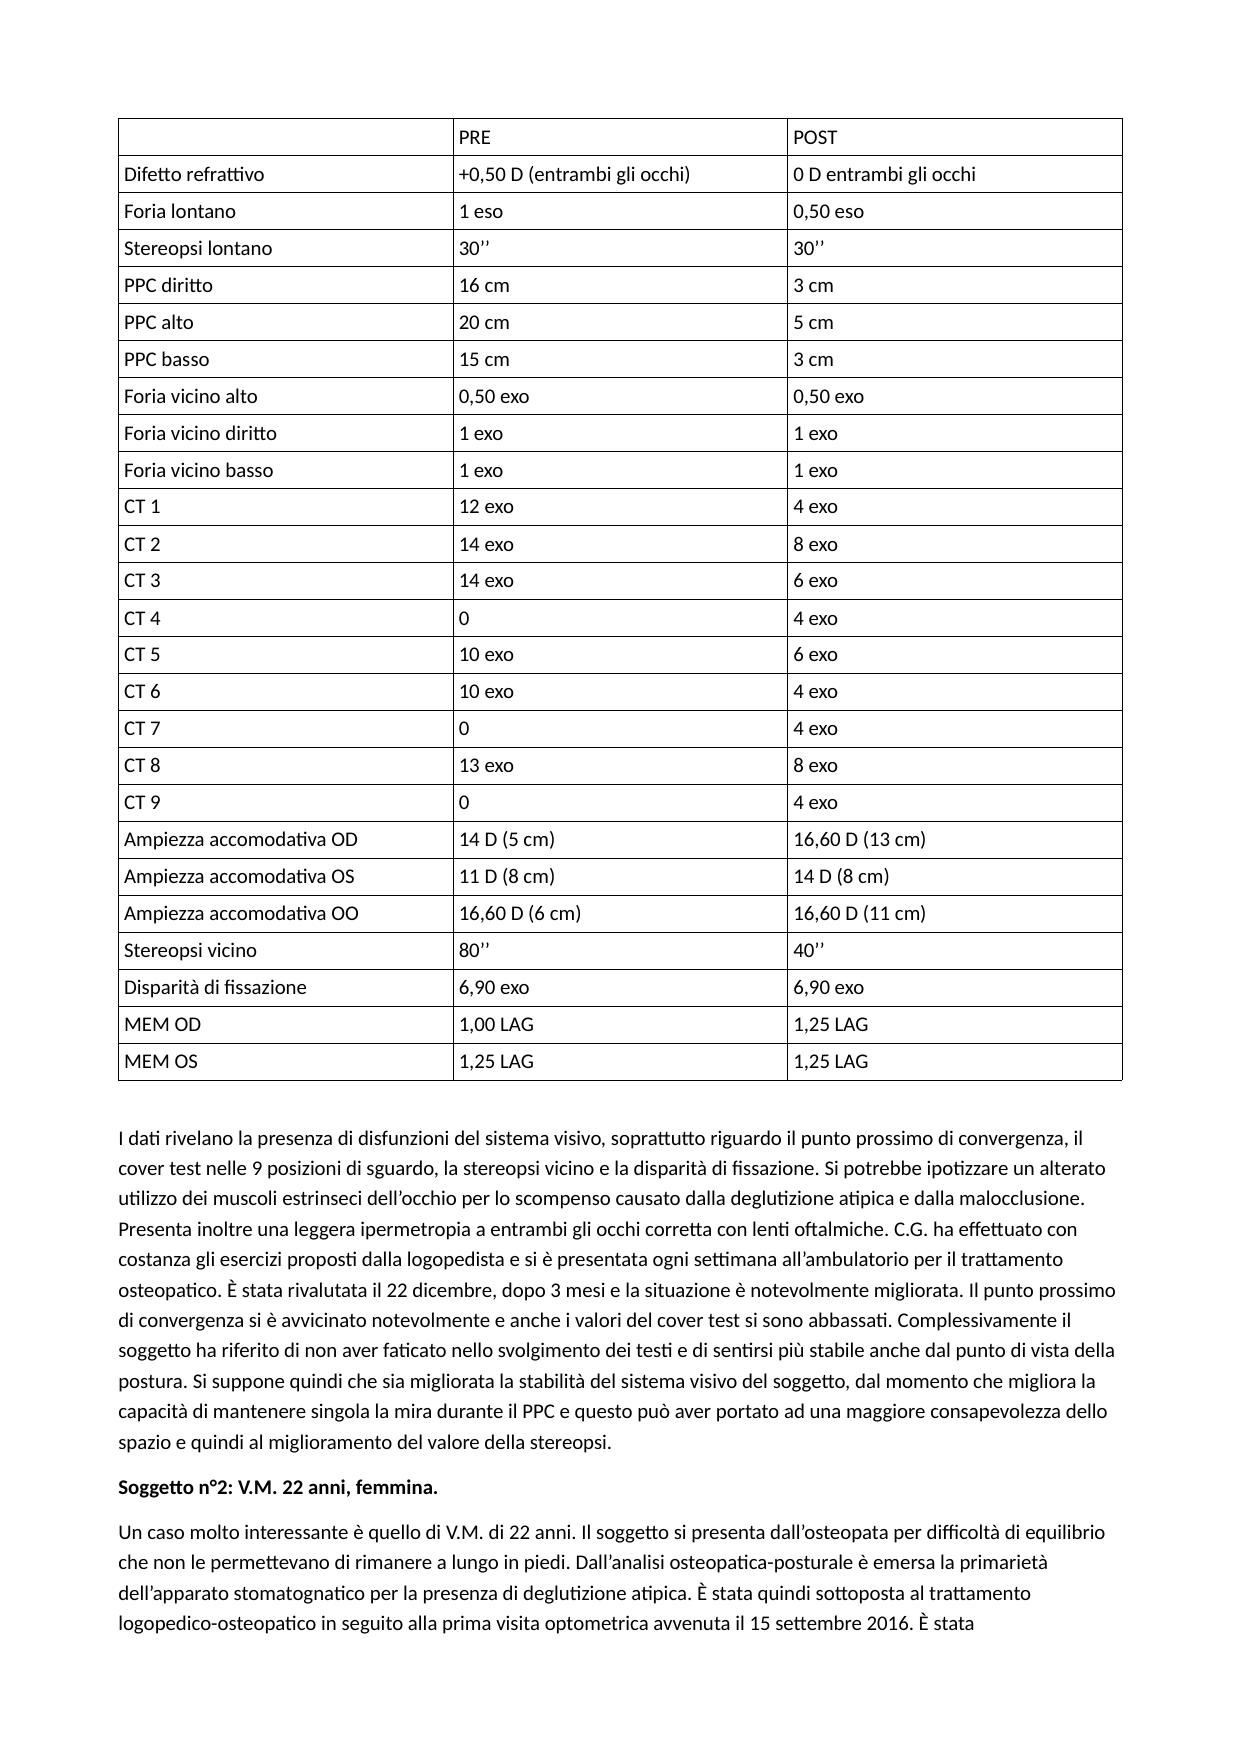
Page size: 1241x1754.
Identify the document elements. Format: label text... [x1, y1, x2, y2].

table_cell 6 exo [788, 563, 1122, 599]
table_cell Foria lontano [119, 193, 453, 229]
table_cell 80’’ [454, 933, 787, 969]
table_cell 4 exo [788, 674, 1122, 710]
table_cell 16,60 D (13 cm) [788, 822, 1122, 858]
table_cell 4 exo [788, 785, 1122, 821]
table_cell 6 exo [788, 637, 1122, 673]
table_cell 30’’ [788, 230, 1122, 266]
table_cell Ampiezza accomodativa OO [119, 896, 453, 932]
text I dati rivelano la presenza di disfunzioni del sistema visivo, soprattutto riguardo il punto prossimo di convergenza, il cover test nelle 9 posizioni di sguardo, la stereopsi vicino e la disparità di fissazione. Si potrebbe ipotizzare un alterato utilizzo dei muscoli estrinseci dell’occhio per lo scompenso causato dalla deglutizione atipica e dalla malocclusione. Presenta inoltre una leggera ipermetropia a entrambi gli occhi corretta con lenti oftalmiche. C.G. ha effettuato con costanza gli esercizi proposti dalla logopedista e si è presentata ogni settimana all’ambulatorio per il trattamento osteopatico. È stata rivalutata il 22 dicembre, dopo 3 mesi e la situazione è notevolmente migliorata. Il punto prossimo di convergenza si è avvicinato notevolmente e anche i valori del cover test si sono abbassati. Complessivamente il soggetto ha riferito di non aver faticato nello svolgimento dei testi e di sentirsi più stabile anche dal punto di vista della postura. Si suppone quindi che sia migliorata la stabilità del sistema visivo del soggetto, dal momento che migliora la capacità di mantenere singola la mira durante il PPC e questo può aver portato ad una maggiore consapevolezza dello spazio e quindi al miglioramento del valore della stereopsi. [118, 1125, 1122, 1454]
table_cell 20 cm [454, 304, 787, 340]
table_cell CT 3 [119, 563, 453, 599]
table_cell PPC basso [119, 341, 453, 377]
table_cell 16,60 D (6 cm) [454, 896, 787, 932]
table_cell 11 D (8 cm) [454, 859, 787, 895]
table_cell 6,90 exo [788, 970, 1122, 1006]
table_cell 1,25 LAG [788, 1044, 1122, 1079]
table_cell Foria vicino basso [119, 452, 453, 488]
table_cell 15 cm [454, 341, 787, 377]
table_cell 12 exo [454, 489, 787, 525]
table_cell 5 cm [788, 304, 1122, 340]
table_cell 16,60 D (11 cm) [788, 896, 1122, 932]
table_cell CT 5 [119, 637, 453, 673]
table_cell 1 exo [454, 452, 787, 488]
table_cell 10 exo [454, 637, 787, 673]
table_cell 0 [454, 785, 787, 821]
table_cell 1,25 LAG [788, 1007, 1122, 1043]
table_header [119, 119, 453, 155]
table_cell Foria vicino alto [119, 378, 453, 414]
table_cell PPC diritto [119, 267, 453, 303]
table_cell 1 exo [788, 452, 1122, 488]
table_cell 3 cm [788, 341, 1122, 377]
table_cell 1 exo [788, 415, 1122, 451]
table_cell CT 6 [119, 674, 453, 710]
table_cell 4 exo [788, 711, 1122, 747]
table_cell 40’’ [788, 933, 1122, 969]
table_cell Difetto refrattivo [119, 156, 453, 192]
table_cell 8 exo [788, 526, 1122, 562]
table_cell +0,50 D (entrambi gli occhi) [454, 156, 787, 192]
table_cell CT 4 [119, 600, 453, 636]
text Soggetto n°2: V.M. 22 anni, femmina. [118, 1474, 1122, 1499]
table_cell MEM OS [119, 1044, 453, 1079]
text Un caso molto interessante è quello di V.M. di 22 anni. Il soggetto si presenta dall’osteopata per difficoltà di equilibrio che non le permettevano di rimanere a lungo in piedi. Dall’analisi osteopatica-posturale è emersa la primarietà dell’apparato stomatognatico per la presenza di deglutizione atipica. È stata quindi sottoposta al trattamento logopedico-osteopatico in seguito alla prima visita optometrica avvenuta il 15 settembre 2016. È stata [118, 1519, 1122, 1636]
table_cell 1,00 LAG [454, 1007, 787, 1043]
table_cell 0 D entrambi gli occhi [788, 156, 1122, 192]
table_cell 8 exo [788, 748, 1122, 784]
table_cell 0,50 eso [788, 193, 1122, 229]
table_cell 0,50 exo [454, 378, 787, 414]
table_cell 13 exo [454, 748, 787, 784]
table_cell 4 exo [788, 600, 1122, 636]
table_cell 0 [454, 600, 787, 636]
table_cell CT 7 [119, 711, 453, 747]
table_cell CT 9 [119, 785, 453, 821]
table_cell 14 D (8 cm) [788, 859, 1122, 895]
table_cell 30’’ [454, 230, 787, 266]
table_cell 14 exo [454, 563, 787, 599]
table_cell 0,50 exo [788, 378, 1122, 414]
table_cell 0 [454, 711, 787, 747]
table_cell Foria vicino diritto [119, 415, 453, 451]
table_cell 1,25 LAG [454, 1044, 787, 1079]
table_cell CT 8 [119, 748, 453, 784]
table_cell 1 eso [454, 193, 787, 229]
table_cell MEM OD [119, 1007, 453, 1043]
table_cell Ampiezza accomodativa OS [119, 859, 453, 895]
table_cell Stereopsi vicino [119, 933, 453, 969]
table_cell PPC alto [119, 304, 453, 340]
table_header POST [788, 119, 1122, 155]
table_cell 4 exo [788, 489, 1122, 525]
table_cell 6,90 exo [454, 970, 787, 1006]
table_cell CT 1 [119, 489, 453, 525]
table_cell 1 exo [454, 415, 787, 451]
table_cell 14 exo [454, 526, 787, 562]
table_cell Disparità di fissazione [119, 970, 453, 1006]
table_cell Ampiezza accomodativa OD [119, 822, 453, 858]
table_cell 14 D (5 cm) [454, 822, 787, 858]
table_header PRE [454, 119, 787, 155]
table_cell Stereopsi lontano [119, 230, 453, 266]
table_cell 3 cm [788, 267, 1122, 303]
table_cell CT 2 [119, 526, 453, 562]
table_cell 16 cm [454, 267, 787, 303]
table_cell 10 exo [454, 674, 787, 710]
